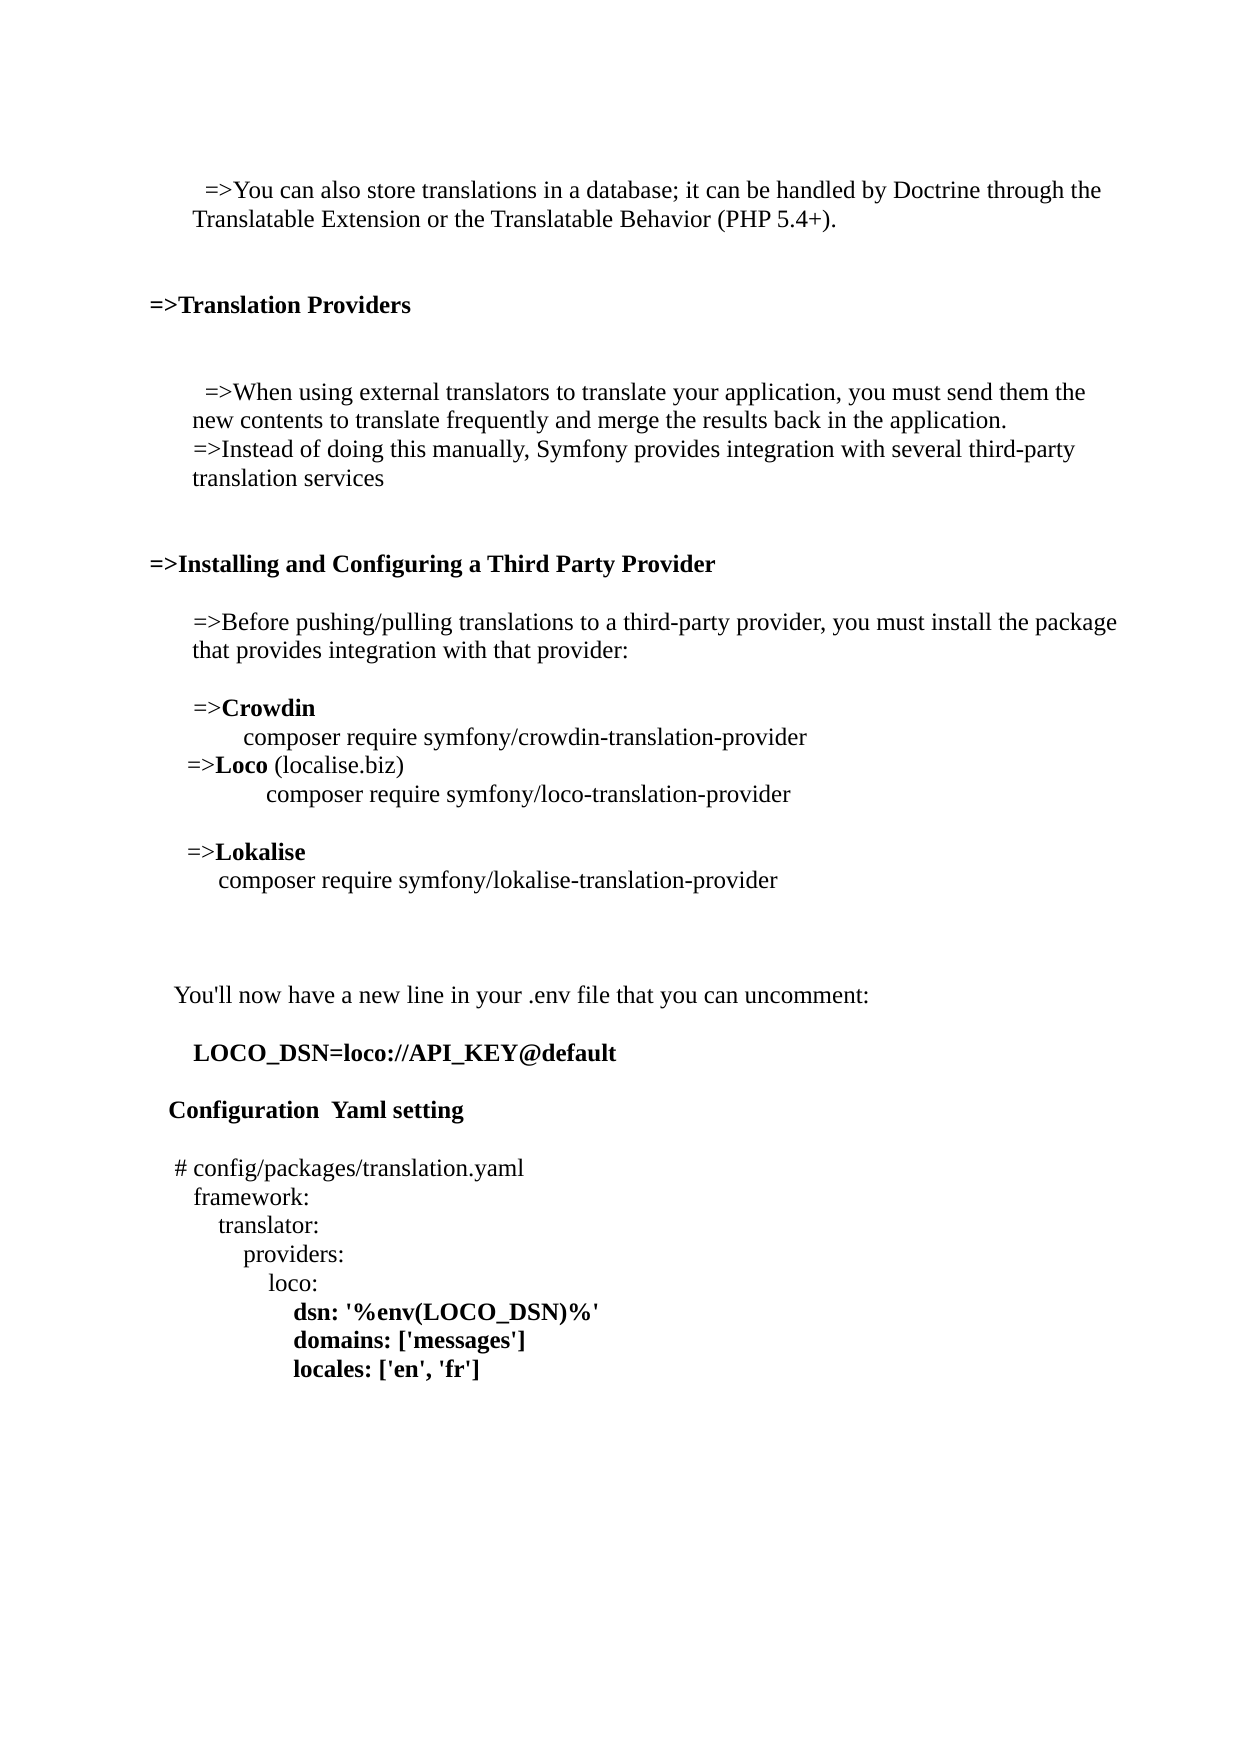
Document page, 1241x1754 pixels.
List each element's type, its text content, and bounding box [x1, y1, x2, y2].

text =>Loco (localise.biz) [118, 751, 1122, 779]
text =>Crowdin [118, 693, 1122, 722]
text =>Instead of doing this manually, Symfony provides integration with several third-party translation services [118, 434, 1122, 492]
text # config/packages/translation.yaml [118, 1153, 1122, 1182]
text =>Lokalise [118, 837, 1122, 866]
text locales: ['en', 'fr'] [118, 1354, 1122, 1383]
text translator: [118, 1211, 1122, 1239]
text LOCO_DSN=loco://API_KEY@default [118, 1038, 1122, 1067]
text composer require symfony/crowdin-translation-provider [118, 722, 1122, 751]
text Configuration Yaml setting [118, 1096, 1122, 1124]
text providers: [118, 1239, 1122, 1268]
text domains: ['messages'] [118, 1326, 1122, 1354]
text loco: [118, 1268, 1122, 1297]
text =>Installing and Configuring a Third Party Provider [118, 549, 1122, 578]
text composer require symfony/loco-translation-provider [118, 779, 1122, 808]
text composer require symfony/lokalise-translation-provider [118, 866, 1122, 894]
text dsn: '%env(LOCO_DSN)%' [118, 1297, 1122, 1326]
text You'll now have a new line in your .env file that you can uncomment: [118, 981, 1122, 1009]
text =>When using external translators to translate your application, you must send them the new contents to translate frequently and merge the results back in the application. [118, 377, 1122, 434]
text =>Translation Providers [118, 291, 1122, 319]
text framework: [118, 1182, 1122, 1211]
text =>Before pushing/pulling translations to a third-party provider, you must install the package that provides integration with that provider: [118, 607, 1122, 664]
text =>You can also store translations in a database; it can be handled by Doctrine through the Translatable Extension or the Translatable Behavior (PHP 5.4+). [118, 176, 1122, 233]
